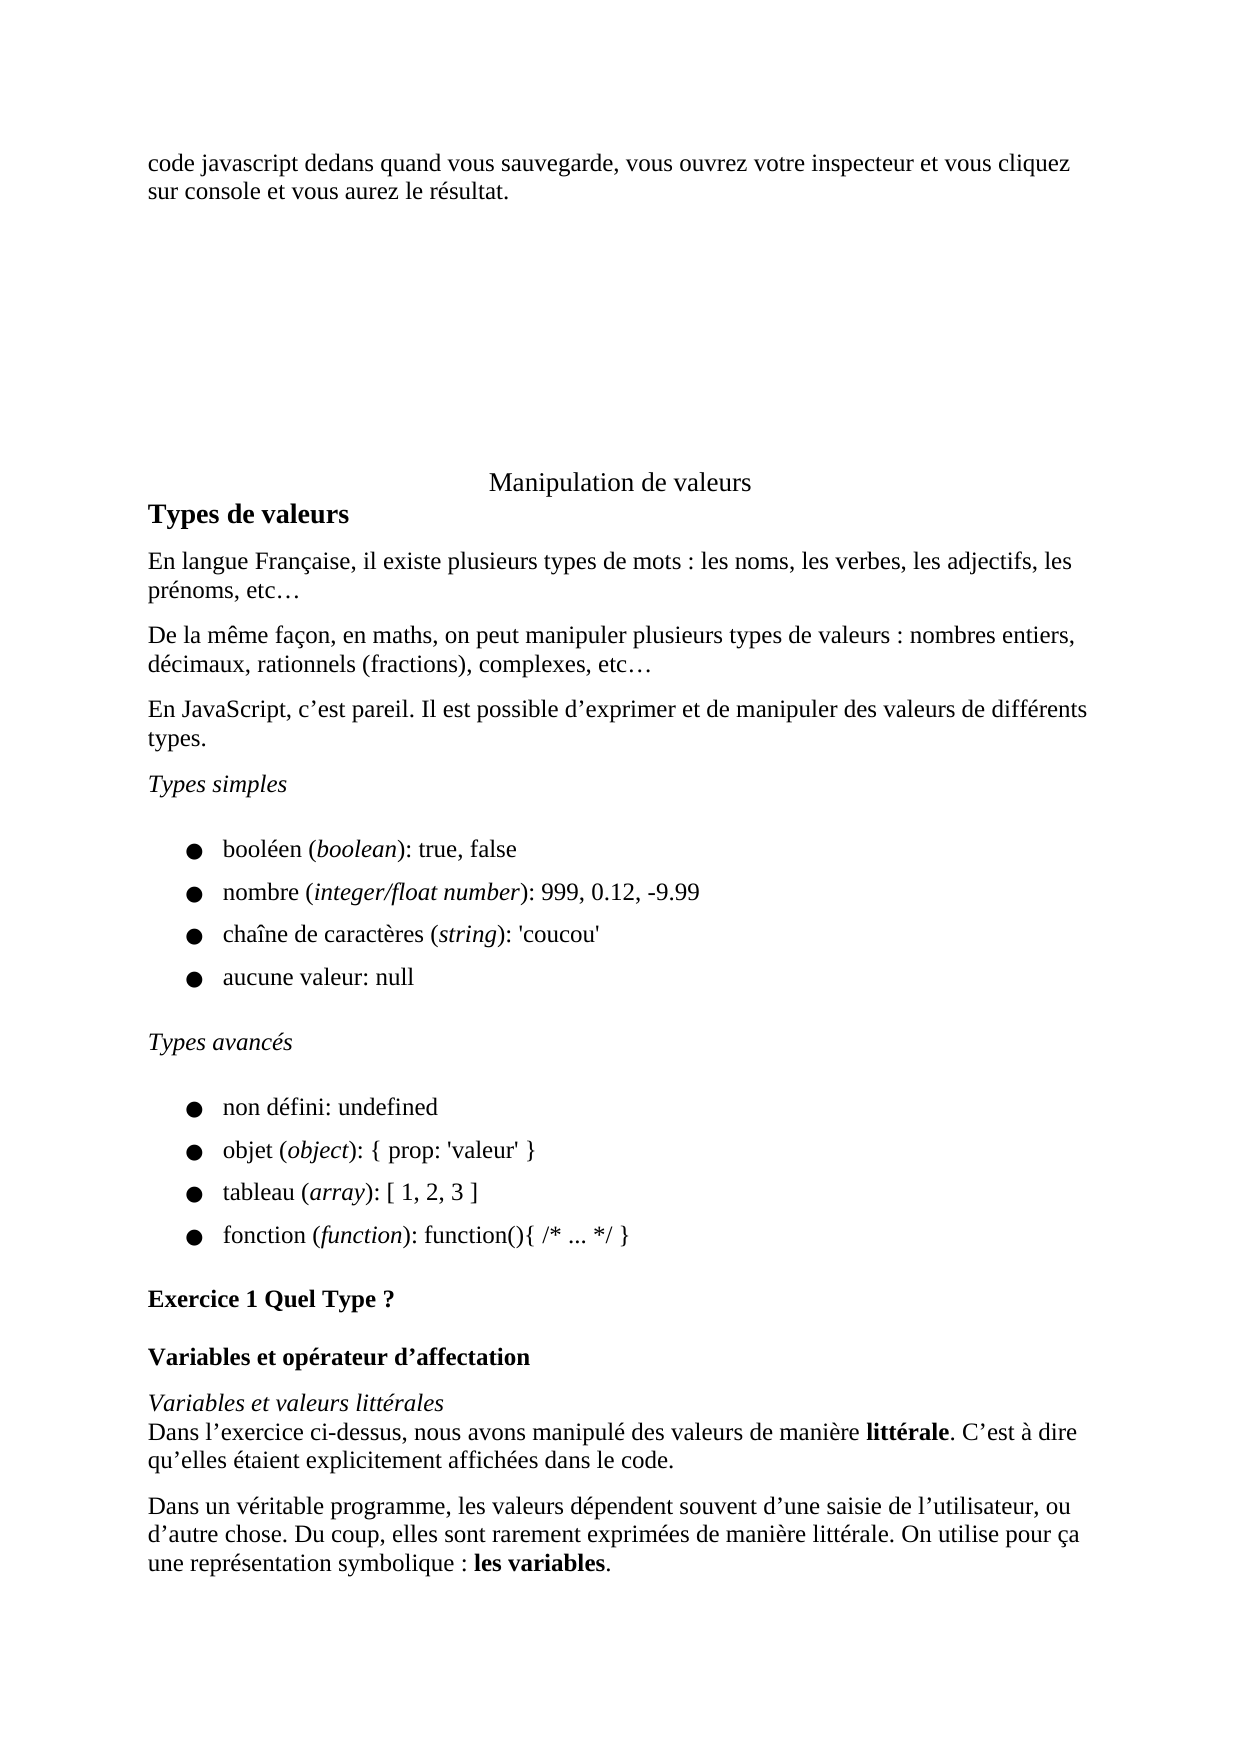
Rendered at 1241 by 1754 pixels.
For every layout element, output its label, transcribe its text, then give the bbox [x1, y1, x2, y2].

list non défini: undefined [185, 1084, 1093, 1127]
list chaîne de caractères (string): 'coucou' [185, 912, 1093, 955]
subtitle Types de valeurs [148, 497, 1093, 529]
text Dans l’exercice ci-dessus, nous avons manipulé des valeurs de manière littérale. C’est à dire qu’elles étaient explicitement affichées dans le code. [148, 1417, 1093, 1474]
subtitle Types simples [148, 769, 1093, 797]
list objet (object): { prop: 'valeur' } [185, 1127, 1093, 1170]
subtitle Manipulation de valeurs [148, 466, 1093, 497]
list nombre (integer/float number): 999, 0.12, -9.99 [185, 869, 1093, 912]
list fonction (function): function(){ /* ... */ } [185, 1213, 1093, 1255]
text De la même façon, en maths, on peut manipuler plusieurs types de valeurs : nombres entiers, décimaux, rationnels (fractions), complexes, etc… [148, 620, 1093, 678]
list tableau (array): [ 1, 2, 3 ] [185, 1170, 1093, 1213]
subtitle Types avancés [148, 1027, 1093, 1055]
list booléen (boolean): true, false [185, 827, 1093, 869]
text code javascript dedans quand vous sauvegarde, vous ouvrez votre inspecteur et vous cliquez sur console et vous aurez le résultat. [148, 148, 1093, 205]
text Dans un véritable programme, les valeurs dépendent souvent d’une saisie de l’utilisateur, ou d’autre chose. Du coup, elles sont rarement exprimées de manière littérale. On utilise pour ça une représentation symbolique : les variables. [148, 1491, 1093, 1577]
text En langue Française, il existe plusieurs types de mots : les noms, les verbes, les adjectifs, les prénoms, etc… [148, 546, 1093, 604]
text En JavaScript, c’est pareil. Il est possible d’exprimer et de manipuler des valeurs de différents types. [148, 694, 1093, 752]
text Exercice 1 Quel Type ? [148, 1284, 1093, 1313]
subtitle Variables et valeurs littérales [148, 1388, 1093, 1417]
subtitle Variables et opérateur d’affectation [148, 1342, 1093, 1371]
list aucune valeur: null [185, 955, 1093, 997]
